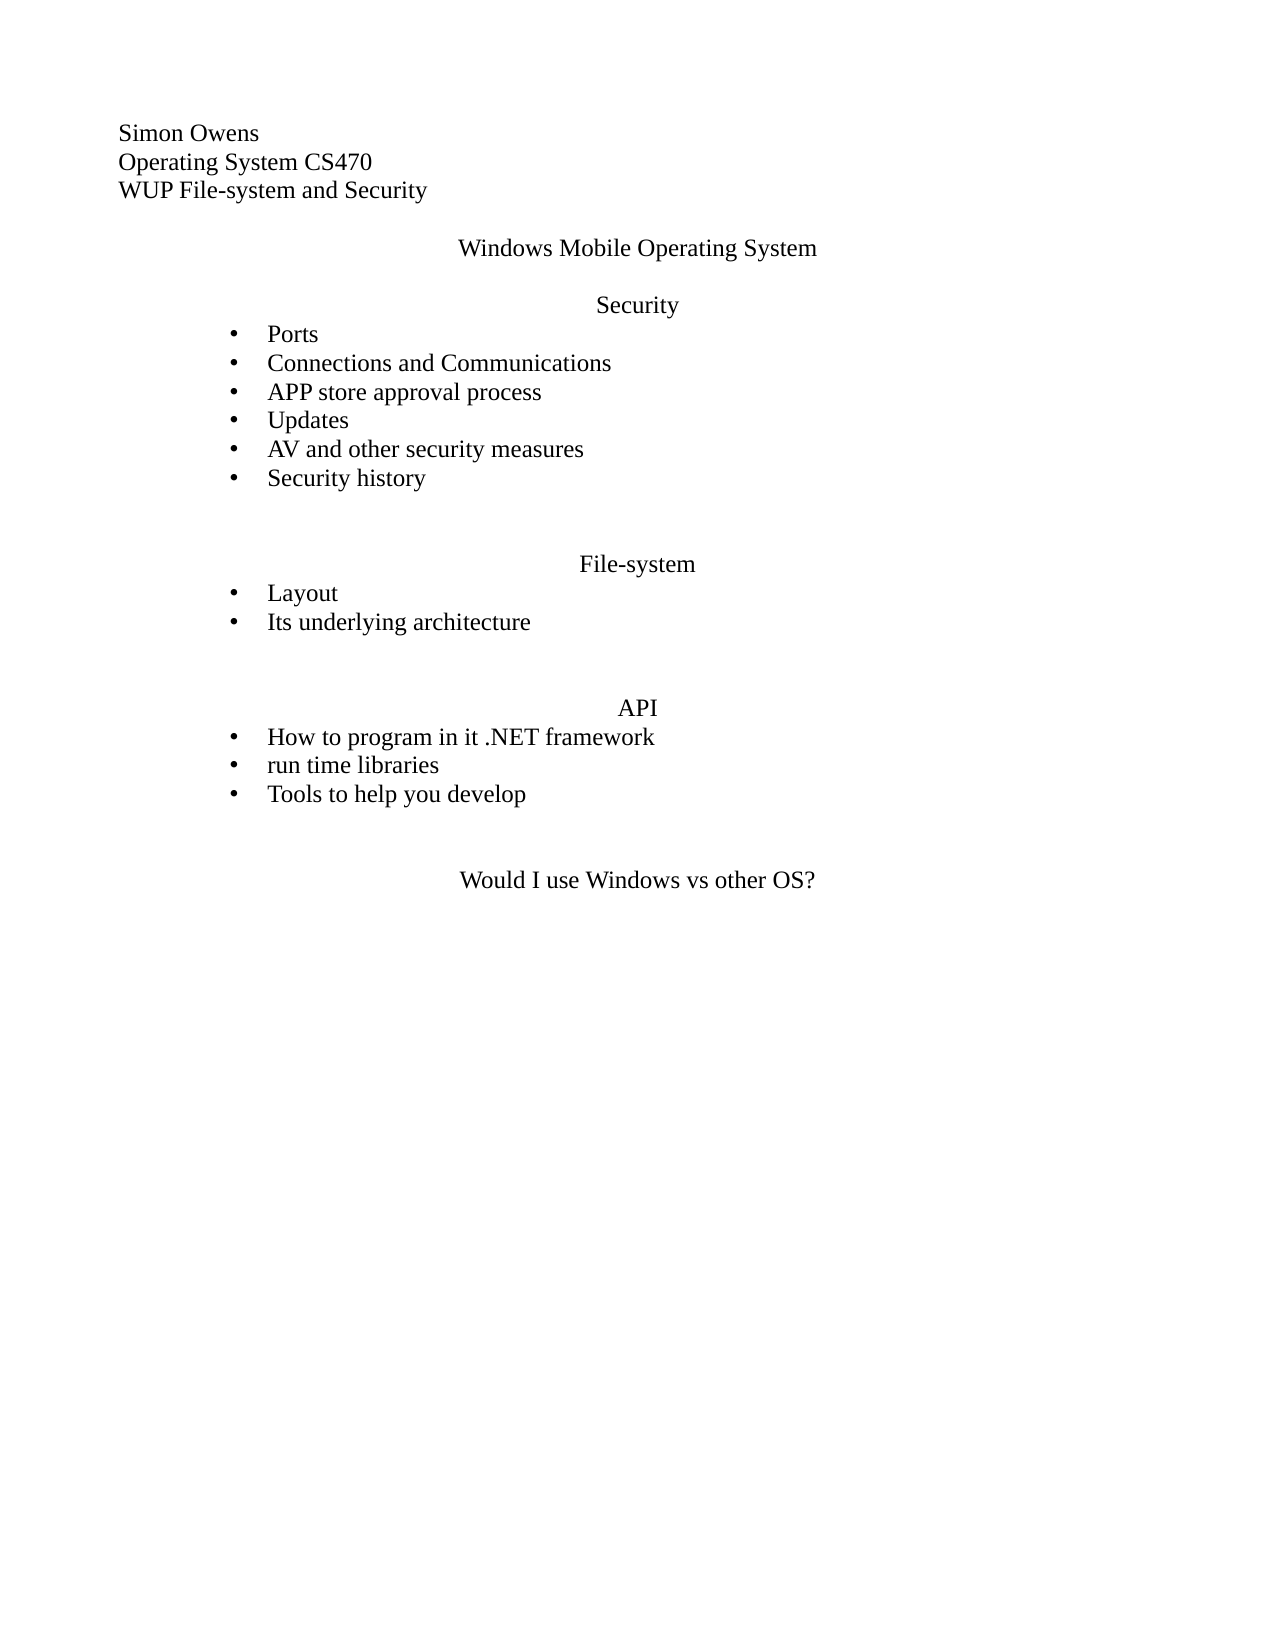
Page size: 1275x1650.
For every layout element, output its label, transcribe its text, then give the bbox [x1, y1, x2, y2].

text File-system [118, 549, 1157, 578]
list Connections and Communications [229, 348, 1157, 377]
text API [118, 693, 1157, 722]
list Layout [229, 578, 1157, 607]
text Simon Owens [118, 118, 1157, 147]
list Its underlying architecture [229, 607, 1157, 636]
text Would I use Windows vs other OS? [118, 866, 1157, 894]
text Windows Mobile Operating System [118, 233, 1157, 262]
list Tools to help you develop [229, 779, 1157, 808]
list Updates [229, 406, 1157, 434]
list AV and other security measures [229, 434, 1157, 463]
list Security history [229, 463, 1157, 492]
text WUP File-system and Security [118, 176, 1157, 204]
list APP store approval process [229, 377, 1157, 406]
text Security [118, 291, 1157, 319]
list run time libraries [229, 751, 1157, 779]
list Ports [229, 319, 1157, 348]
text Operating System CS470 [118, 147, 1157, 176]
list How to program in it .NET framework [229, 722, 1157, 751]
